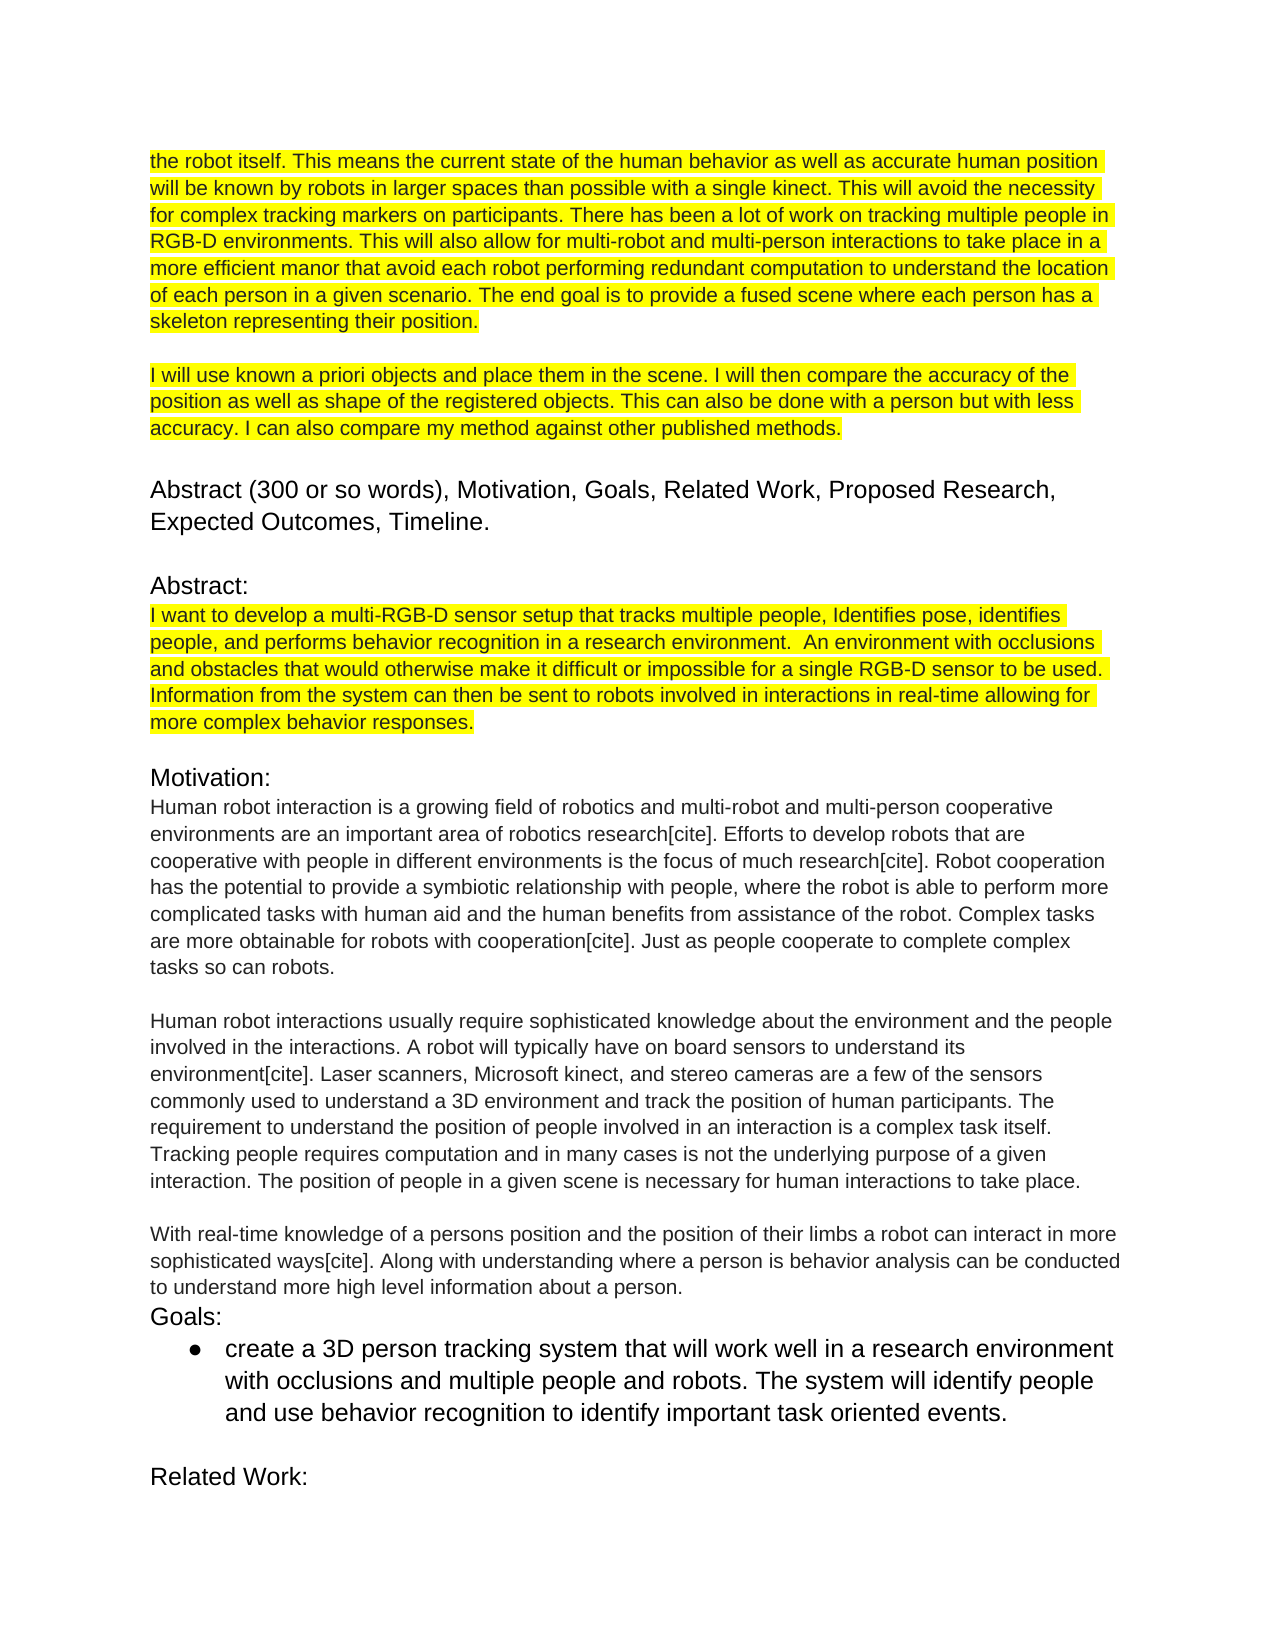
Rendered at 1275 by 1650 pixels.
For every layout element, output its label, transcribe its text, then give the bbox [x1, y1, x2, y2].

text I will use known a priori objects and place them in the scene. I will then compare the accuracy of the position as well as shape of the registered objects. This can also be done with a person but with less accuracy. I can also compare my method against other published methods. [150, 363, 1125, 440]
text Abstract (300 or so words), Motivation, Goals, Related Work, Proposed Research, Expected Outcomes, Timeline. [150, 475, 1125, 535]
text Human robot interaction is a growing field of robotics and multi-robot and multi-person cooperative environments are an important area of robotics research[cite]. Efforts to develop robots that are cooperative with people in different environments is the focus of much research[cite]. Robot cooperation has the potential to provide a symbiotic relationship with people, where the robot is able to perform more complicated tasks with human aid and the human benefits from assistance of the robot. Complex tasks are more obtainable for robots with cooperation[cite]. Just as people cooperate to complete complex tasks so can robots. [150, 796, 1125, 979]
text Abstract: [150, 572, 1125, 599]
text With real-time knowledge of a persons position and the position of their limbs a robot can interact in more sophisticated ways[cite]. Along with understanding where a person is behavior analysis can be conducted to understand more high level information about a person. [150, 1222, 1125, 1299]
text Related Work: [150, 1463, 1125, 1491]
text Motivation: [150, 764, 1125, 792]
list create a 3D person tracking system that will work well in a research environment with occlusions and multiple people and robots. The system will identify people and use behavior recognition to identify important task oriented events. [187, 1334, 1125, 1427]
text I want to develop a multi-RGB-D sensor setup that tracks multiple people, Identifies pose, identifies people, and performs behavior recognition in a research environment. An environment with occlusions and obstacles that would otherwise make it difficult or impossible for a single RGB-D sensor to be used. Information from the system can then be sent to robots involved in interactions in real-time allowing for more complex behavior responses. [150, 604, 1125, 734]
text the robot itself. This means the current state of the human behavior as well as accurate human position will be known by robots in larger spaces than possible with a single kinect. This will avoid the necessity for complex tracking markers on participants. There has been a lot of work on tracking multiple people in RGB-D environments. This will also allow for multi-robot and multi-person interactions to take place in a more efficient manor that avoid each robot performing redundant computation to understand the location of each person in a given scenario. The end goal is to provide a fused scene where each person has a skeleton representing their position. [150, 150, 1125, 333]
text Goals: [150, 1302, 1125, 1330]
text Human robot interactions usually require sophisticated knowledge about the environment and the people involved in the interactions. A robot will typically have on board sensors to understand its environment[cite]. Laser scanners, Microsoft kinect, and stereo cameras are a few of the sensors commonly used to understand a 3D environment and track the position of human participants. The requirement to understand the position of people involved in an interaction is a complex task itself. Tracking people requires computation and in many cases is not the underlying purpose of a given interaction. The position of people in a given scene is necessary for human interactions to take place. [150, 1009, 1125, 1192]
